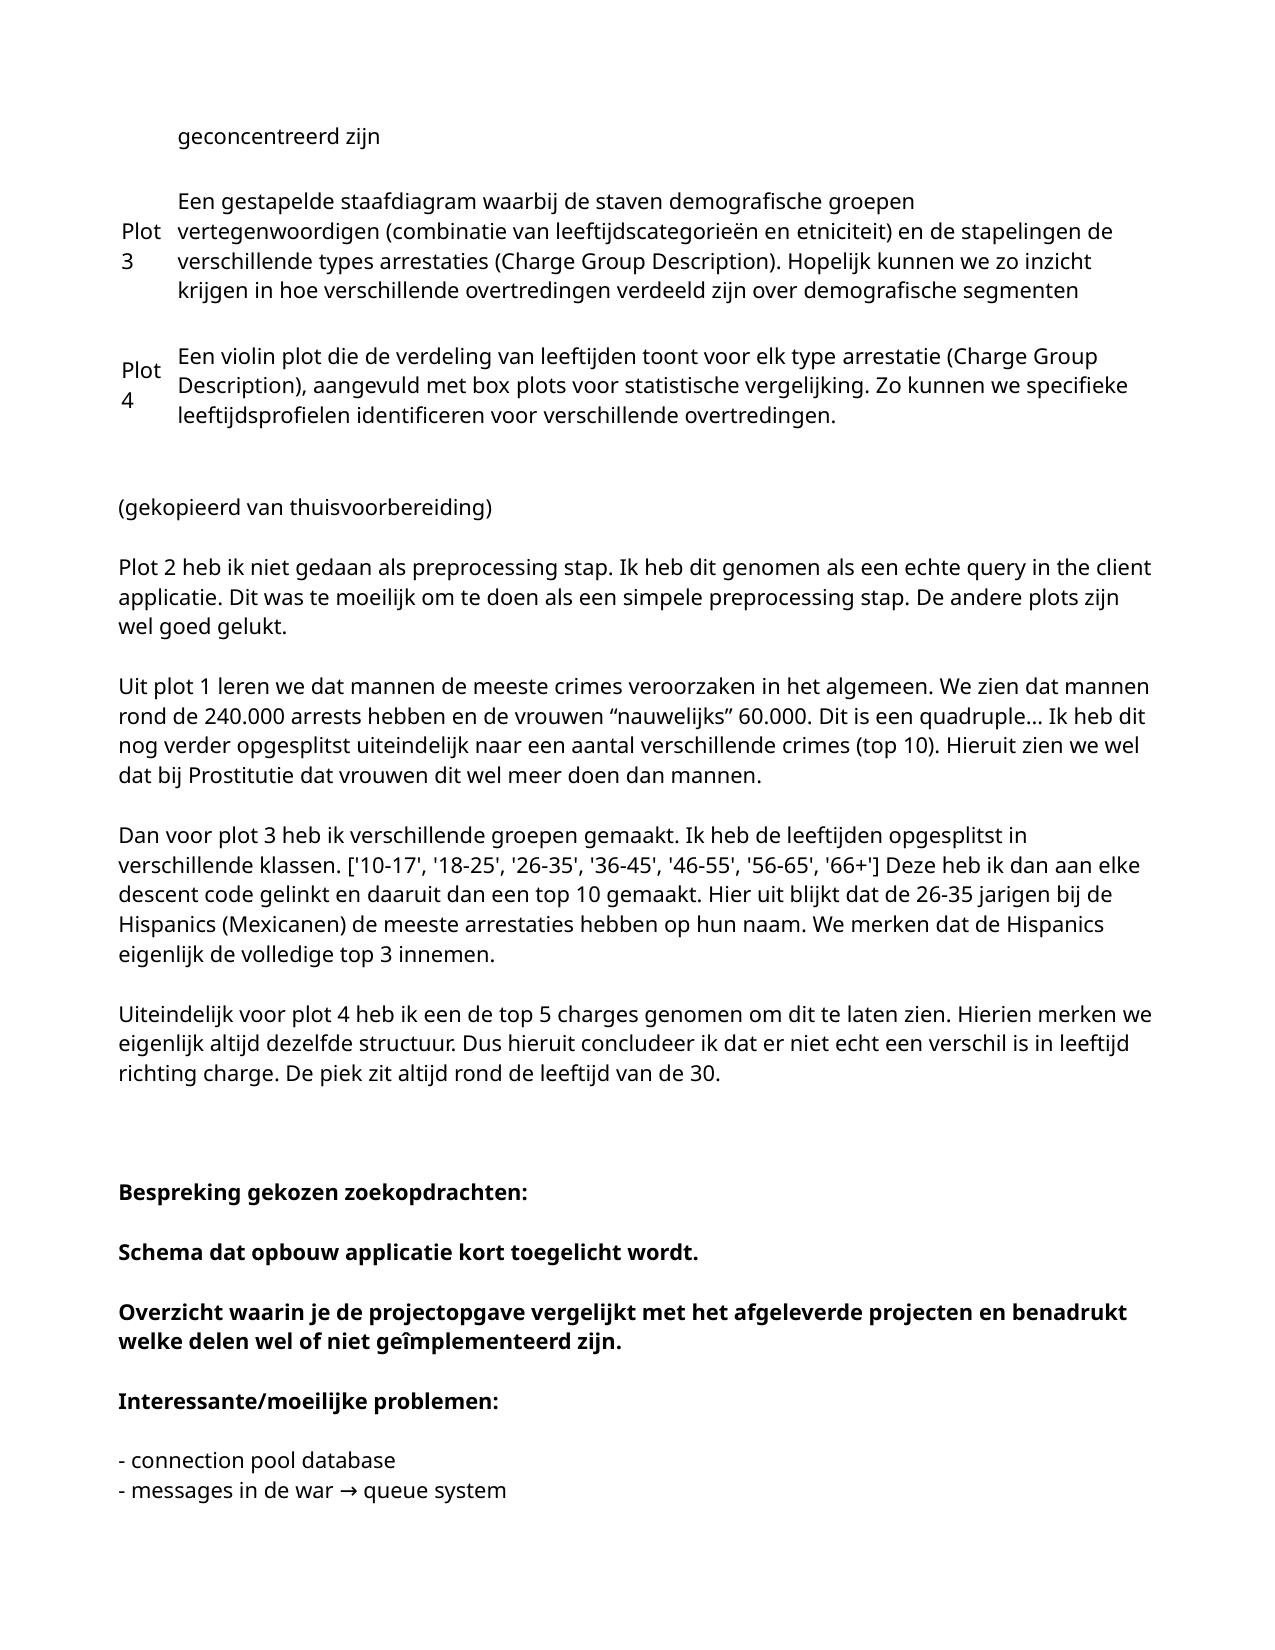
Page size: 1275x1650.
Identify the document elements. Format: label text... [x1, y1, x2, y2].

text Bespreking gekozen zoekopdrachten: [118, 1177, 1157, 1207]
text Schema dat opbouw applicatie kort toegelicht wordt. [118, 1237, 1157, 1267]
text - messages in de war → queue system [118, 1475, 1157, 1505]
text - connection pool database [118, 1446, 1157, 1475]
table_cell Plot 4 [118, 338, 174, 462]
table_cell [118, 118, 174, 183]
table_cell geconcentreerd zijn [174, 118, 1157, 183]
text (gekopieerd van thuisvoorbereiding) [118, 492, 1157, 522]
text Plot 2 heb ik niet gedaan als preprocessing stap. Ik heb dit genomen als een echte query in the client applicatie. Dit was te moeilijk om te doen als een simpele preprocessing stap. De andere plots zijn wel goed gelukt. Uit plot 1 leren we dat mannen de meeste crimes veroorzaken in het algemeen. We zien dat mannen rond de 240.000 arrests hebben en de vrouwen “nauwelijks” 60.000. Dit is een quadruple… Ik heb dit nog verder opgesplitst uiteindelijk naar een aantal verschillende crimes (top 10). Hieruit zien we wel dat bij Prostitutie dat vrouwen dit wel meer doen dan mannen. Dan voor plot 3 heb ik verschillende groepen gemaakt. Ik heb de leeftijden opgesplitst in verschillende klassen. ['10-17', '18-25', '26-35', '36-45', '46-55', '56-65', '66+'] Deze heb ik dan aan elke descent code gelinkt en daaruit dan een top 10 gemaakt. Hier uit blijkt dat de 26-35 jarigen bij de Hispanics (Mexicanen) de meeste arrestaties hebben op hun naam. We merken dat de Hispanics eigenlijk de volledige top 3 innemen. [118, 552, 1157, 969]
table_cell Een violin plot die de verdeling van leeftijden toont voor elk type arrestatie (Charge Group Description), aangevuld met box plots voor statistische vergelijking. Zo kunnen we specifieke leeftijdsprofielen identificeren voor verschillende overtredingen. [174, 338, 1157, 462]
table_cell Plot 3 [118, 183, 174, 338]
text Overzicht waarin je de projectopgave vergelijkt met het afgeleverde projecten en benadrukt welke delen wel of niet geîmplementeerd zijn. [118, 1297, 1157, 1356]
text Uiteindelijk voor plot 4 heb ik een de top 5 charges genomen om dit te laten zien. Hierien merken we eigenlijk altijd dezelfde structuur. Dus hieruit concludeer ik dat er niet echt een verschil is in leeftijd richting charge. De piek zit altijd rond de leeftijd van de 30. [118, 999, 1157, 1088]
text Interessante/moeilijke problemen: [118, 1386, 1157, 1416]
table_cell Een gestapelde staafdiagram waarbij de staven demografische groepen vertegenwoordigen (combinatie van leeftijdscategorieën en etniciteit) en de stapelingen de verschillende types arrestaties (Charge Group Description). Hopelijk kunnen we zo inzicht krijgen in hoe verschillende overtredingen verdeeld zijn over demografische segmenten [174, 183, 1157, 338]
